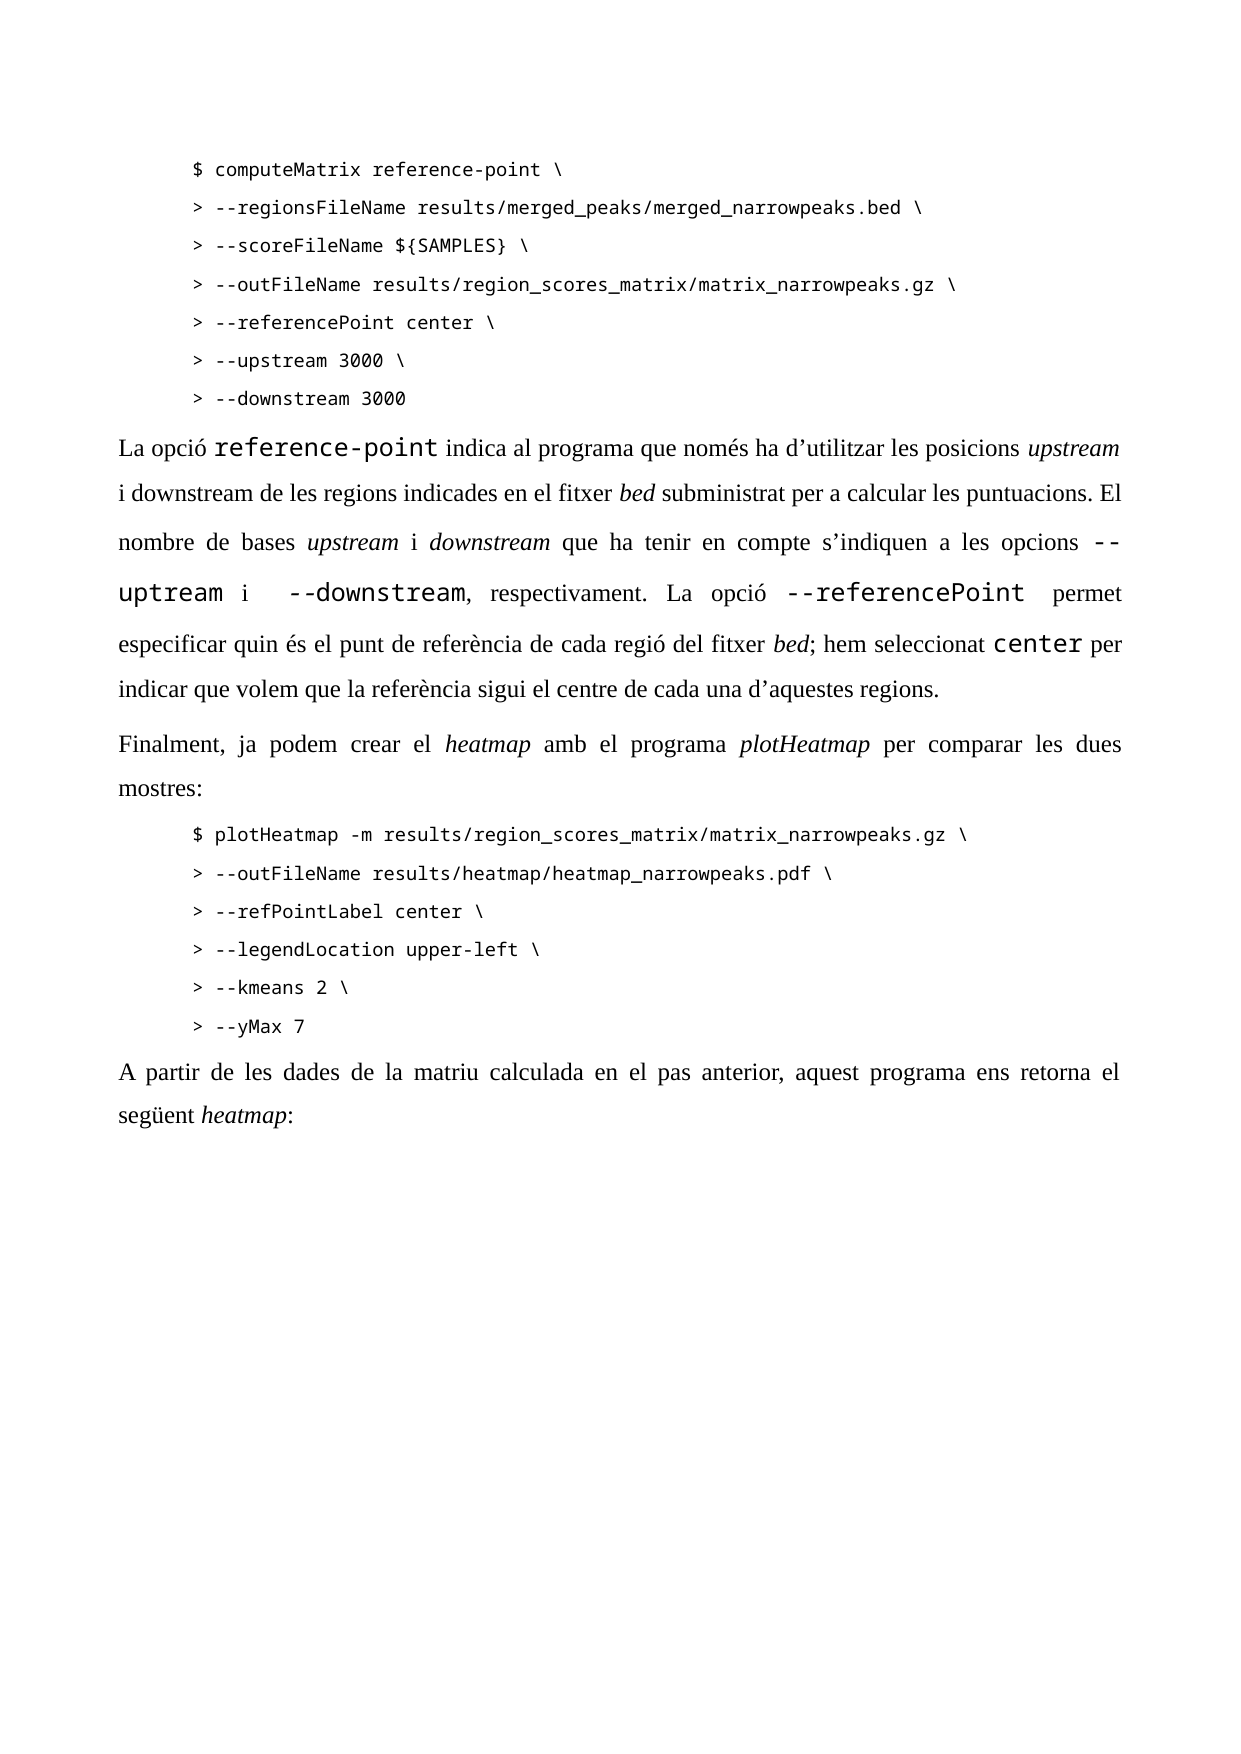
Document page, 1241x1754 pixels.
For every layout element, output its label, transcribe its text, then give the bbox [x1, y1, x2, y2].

text > --legendLocation upper-left \ [118, 936, 1122, 962]
text > --regionsFileName results/merged_peaks/merged_narrowpeaks.bed \ [118, 194, 1122, 220]
text > --upstream 3000 \ [118, 347, 1122, 373]
text > --referencePoint center \ [118, 309, 1122, 335]
text La opció reference-point indica al programa que només ha d’utilitzar les posicions upstream i downstream de les regions indicades en el fitxer bed subministrat per a calcular les puntuacions. El nombre de bases upstream i downstream que ha tenir en compte s’indiquen a les opcions --uptream i --downstream, respectivament. La opció --referencePoint permet especificar quin és el punt de referència de cada regió del fitxer bed; hem seleccionat center per indicar que volem que la referència sigui el centre de cada una d’aquestes regions. [118, 430, 1122, 703]
text > --outFileName results/region_scores_matrix/matrix_narrowpeaks.gz \ [118, 271, 1122, 297]
text A partir de les dades de la matriu calculada en el pas anterior, aquest programa ens retorna el següent heatmap: [118, 1057, 1122, 1129]
text > --yMax 7 [118, 1013, 1122, 1038]
text > --refPointLabel center \ [118, 898, 1122, 924]
text $ plotHeatmap -m results/region_scores_matrix/matrix_narrowpeaks.gz \ [118, 822, 1122, 847]
text $ computeMatrix reference-point \ [118, 156, 1122, 182]
text Finalment, ja podem crear el heatmap amb el programa plotHeatmap per comparar les dues mostres: [118, 729, 1122, 801]
text > --outFileName results/heatmap/heatmap_narrowpeaks.pdf \ [118, 860, 1122, 886]
text > --kmeans 2 \ [118, 975, 1122, 1000]
text > --scoreFileName ${SAMPLES} \ [118, 233, 1122, 258]
text > --downstream 3000 [118, 386, 1122, 411]
